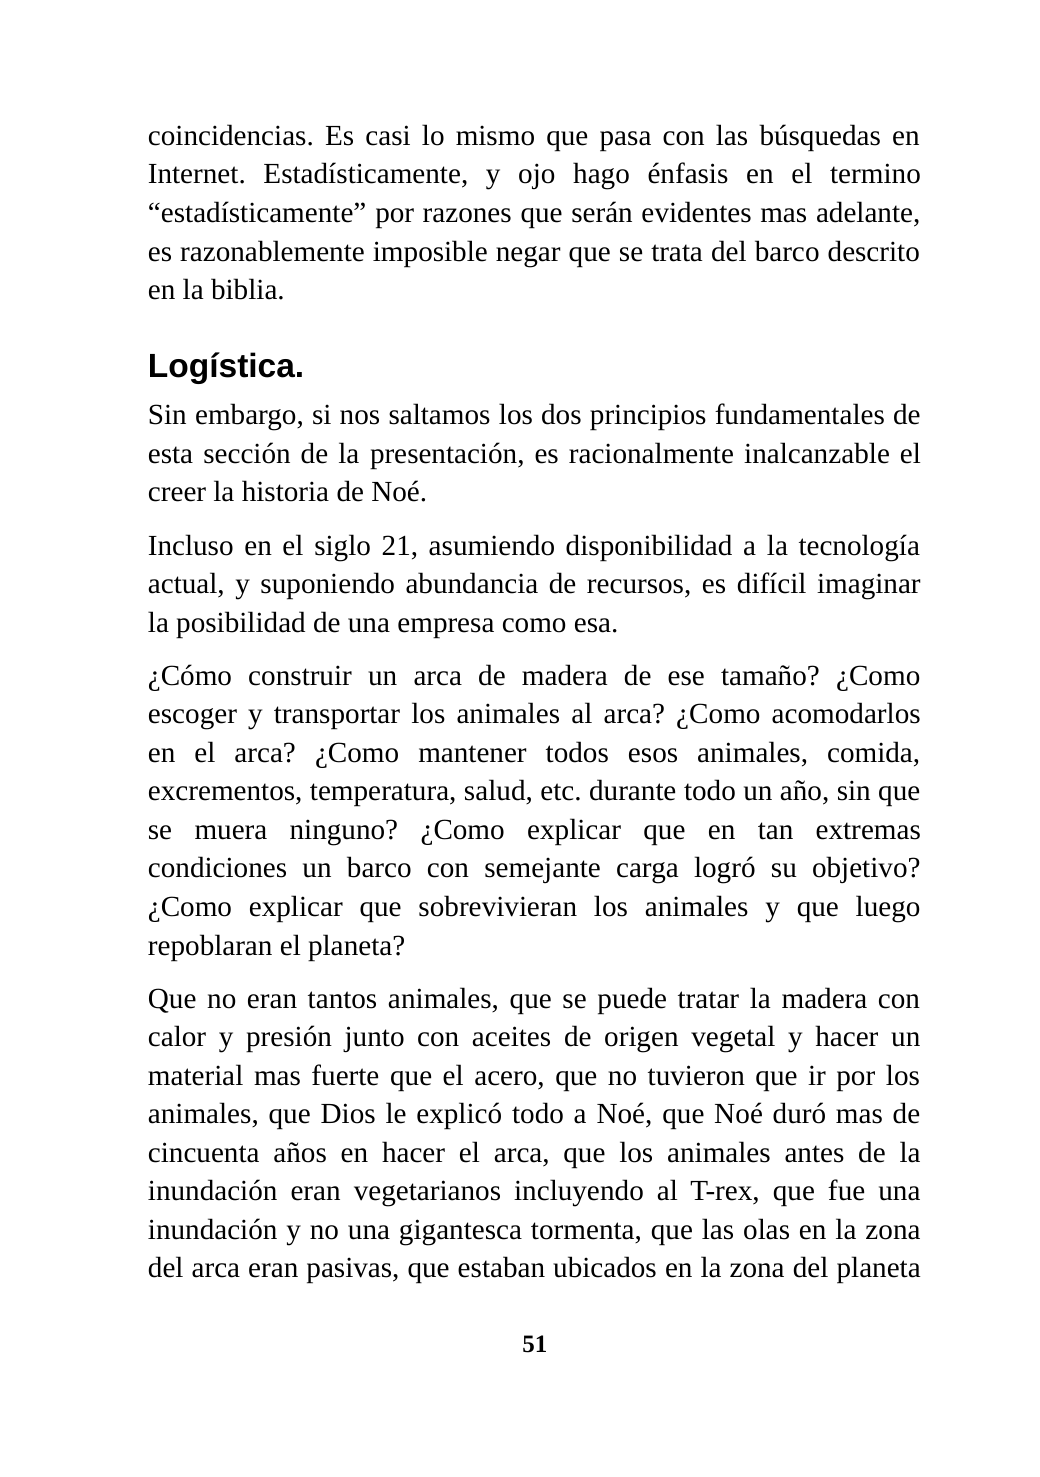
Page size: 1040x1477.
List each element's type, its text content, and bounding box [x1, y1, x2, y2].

text Que no eran tantos animales, que se puede tratar la madera con calor y presión junto con aceites de origen vegetal y hacer un material mas fuerte que el acero, que no tuvieron que ir por los animales, que Dios le explicó todo a Noé, que Noé duró mas de cincuenta años en hacer el arca, que los animales antes de la inundación eran vegetarianos incluyendo al T-rex, que fue una inundación y no una gigantesca tormenta, que las olas en la zona del arca eran pasivas, que estaban ubicados en la zona del planeta [148, 981, 921, 1284]
subtitle Logística. [148, 346, 921, 385]
text ¿Cómo construir un arca de madera de ese tamaño? ¿Como escoger y transportar los animales al arca? ¿Como acomodarlos en el arca? ¿Como mantener todos esos animales, comida, excrementos, temperatura, salud, etc. durante todo un año, sin que se muera ninguno? ¿Como explicar que en tan extremas condiciones un barco con semejante carga logró su objetivo? ¿Como explicar que sobrevivieran los animales y que luego repoblaran el planeta? [148, 658, 921, 961]
text Incluso en el siglo 21, asumiendo disponibilidad a la tecnología actual, y suponiendo abundancia de recursos, es difícil imaginar la posibilidad de una empresa como esa. [148, 528, 921, 638]
text Sin embargo, si nos saltamos los dos principios fundamentales de esta sección de la presentación, es racionalmente inalcanzable el creer la historia de Noé. [148, 397, 921, 508]
text coincidencias. Es casi lo mismo que pasa con las búsquedas en Internet. Estadísticamente, y ojo hago énfasis en el termino “estadísticamente” por razones que serán evidentes mas adelante, es razonablemente imposible negar que se trata del barco descrito en la biblia. [148, 118, 921, 306]
